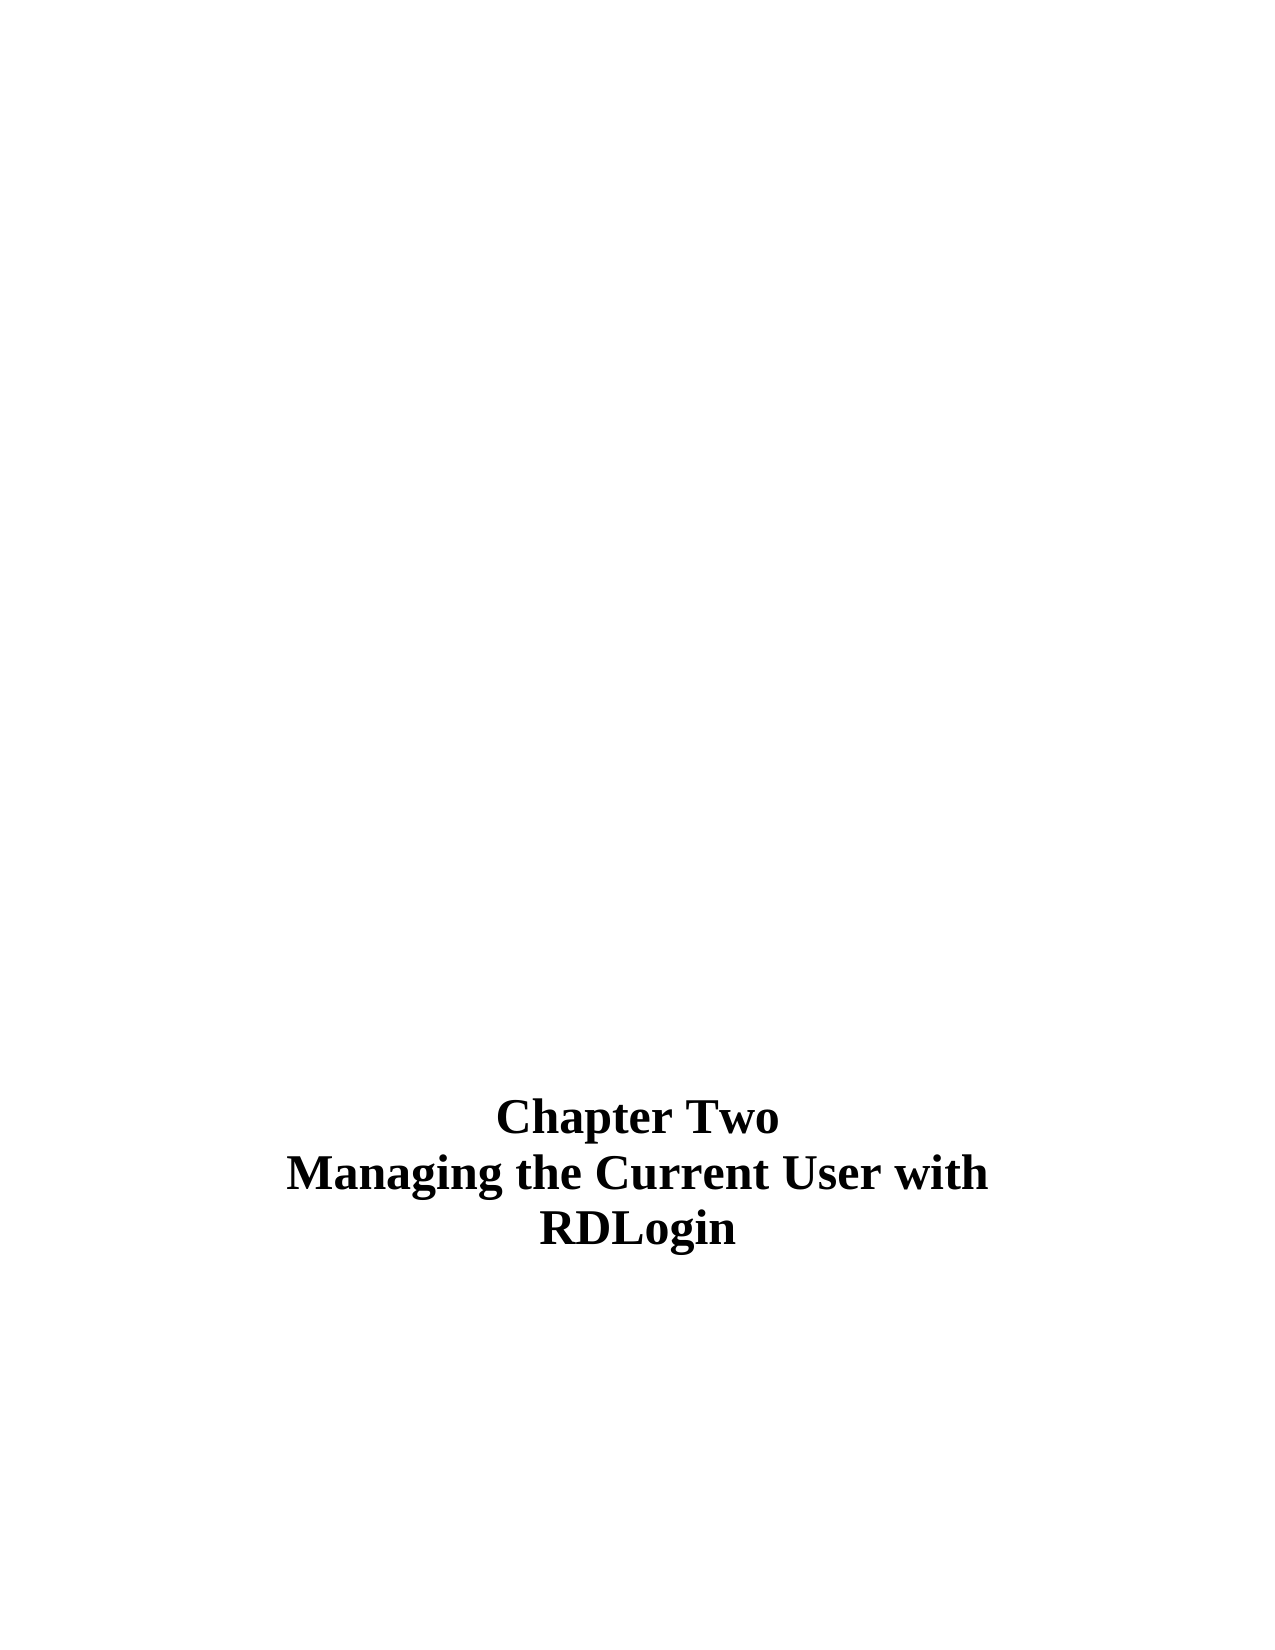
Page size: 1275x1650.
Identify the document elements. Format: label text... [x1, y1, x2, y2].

text Chapter Two [187, 1089, 1087, 1144]
text Managing the Current User with RDLogin [187, 1144, 1087, 1255]
